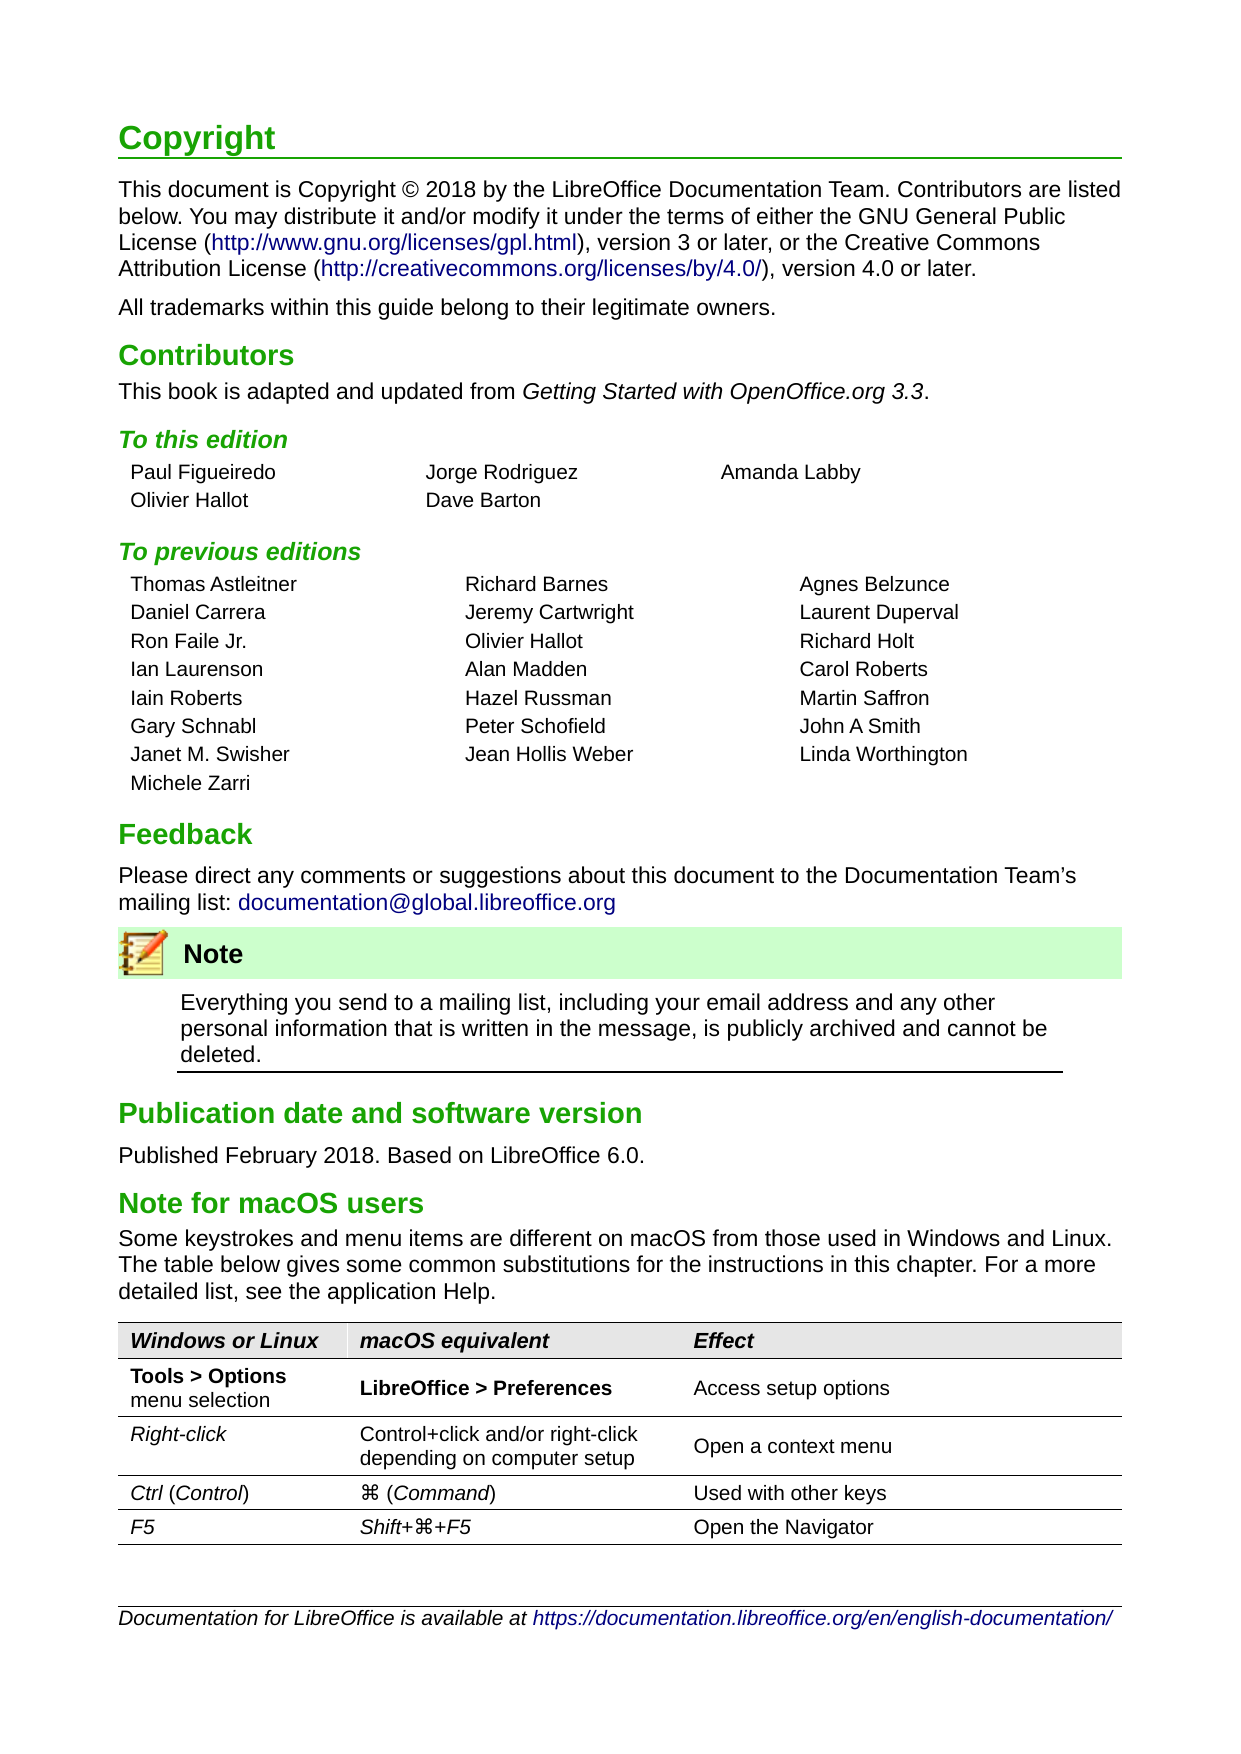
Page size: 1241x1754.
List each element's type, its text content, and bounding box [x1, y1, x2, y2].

table_header Thomas Astleitner [118, 572, 453, 600]
table_cell Shift+⌘+F5 [348, 1510, 681, 1543]
table_cell Carol Roberts [788, 657, 1122, 685]
table_header Paul Figueiredo [118, 460, 413, 488]
table_cell F5 [118, 1510, 347, 1543]
table_cell [788, 771, 1122, 799]
subtitle Note [118, 927, 1122, 979]
table_cell Janet M. Swisher [118, 742, 453, 771]
table_cell Linda Worthington [788, 742, 1122, 771]
table_header Windows or Linux [118, 1323, 347, 1358]
text This document is Copyright © 2018 by the LibreOffice Documentation Team. Contributors are listed below. You may distribute it and/or modify it under the terms of either the GNU General Public License (http://www.gnu.org/licenses/gpl.html), version 3 or later, or the Creative Commons Attribution License (http://creativecommons.org/licenses/by/4.0/), version 4.0 or later. [118, 176, 1122, 282]
table_cell Access setup options [681, 1359, 1122, 1416]
subtitle Note for macOS users [118, 1186, 1122, 1219]
subtitle To previous editions [118, 537, 1122, 566]
table_header Richard Barnes [453, 572, 787, 600]
table_cell Jeremy Cartwright [453, 600, 787, 628]
subtitle Copyright [118, 118, 1122, 157]
table_header macOS equivalent [348, 1323, 681, 1358]
table_cell Ctrl (Control) [118, 1476, 347, 1509]
table_header Effect [681, 1323, 1122, 1358]
table_cell Olivier Hallot [118, 488, 413, 516]
table_cell Hazel Russman [453, 685, 787, 714]
table_header Amanda Labby [709, 460, 1122, 488]
subtitle Feedback [118, 817, 1122, 850]
table_cell ⌘ (Command) [348, 1476, 681, 1509]
text Some keystrokes and menu items are different on macOS from those used in Windows and Linux. The table below gives some common substitutions for the instructions in this chapter. For a more detailed list, see the application Help. [118, 1225, 1122, 1304]
table_cell John A Smith [788, 714, 1122, 742]
table_cell Ron Faile Jr. [118, 629, 453, 657]
subtitle Publication date and software version [118, 1096, 1122, 1130]
table_cell Ian Laurenson [118, 657, 453, 685]
table_cell LibreOffice > Preferences [348, 1359, 681, 1416]
subtitle Contributors [118, 338, 1122, 372]
table_cell Right-click [118, 1417, 347, 1474]
table_cell Jean Hollis Weber [453, 742, 787, 771]
picture [119, 928, 170, 979]
table_cell Open the Navigator [681, 1510, 1122, 1543]
table_cell Daniel Carrera [118, 600, 453, 628]
table_cell Martin Saffron [788, 685, 1122, 714]
table_cell Michele Zarri [118, 771, 453, 799]
text This book is adapted and updated from Getting Started with OpenOffice.org 3.3. [118, 378, 1122, 404]
table_cell [453, 771, 787, 799]
table_cell Peter Schofield [453, 714, 787, 742]
table_cell [709, 488, 1122, 516]
table_cell Dave Barton [414, 488, 709, 516]
table_header Agnes Belzunce [788, 572, 1122, 600]
table_cell Gary Schnabl [118, 714, 453, 742]
table_cell Open a context menu [681, 1417, 1122, 1474]
subtitle To this edition [118, 425, 1122, 453]
text Published February 2018. Based on LibreOffice 6.0. [118, 1142, 1122, 1168]
table_header Jorge Rodriguez [414, 460, 709, 488]
table_cell Alan Madden [453, 657, 787, 685]
table_cell Control+click and/or right-click depending on computer setup [348, 1417, 681, 1474]
table_cell Tools > Options menu selection [118, 1359, 347, 1416]
text Everything you send to a mailing list, including your email address and any other personal information that is written in the message, is publicly archived and cannot be deleted. [177, 985, 1063, 1071]
table_cell Olivier Hallot [453, 629, 787, 657]
table_cell Richard Holt [788, 629, 1122, 657]
text All trademarks within this guide belong to their legitimate owners. [118, 294, 1122, 321]
text Please direct any comments or suggestions about this document to the Documentation Team’s mailing list: documentation@global.libreoffice.org [118, 862, 1122, 915]
table_cell Laurent Duperval [788, 600, 1122, 628]
table_cell Used with other keys [681, 1476, 1122, 1509]
table_cell Iain Roberts [118, 685, 453, 714]
